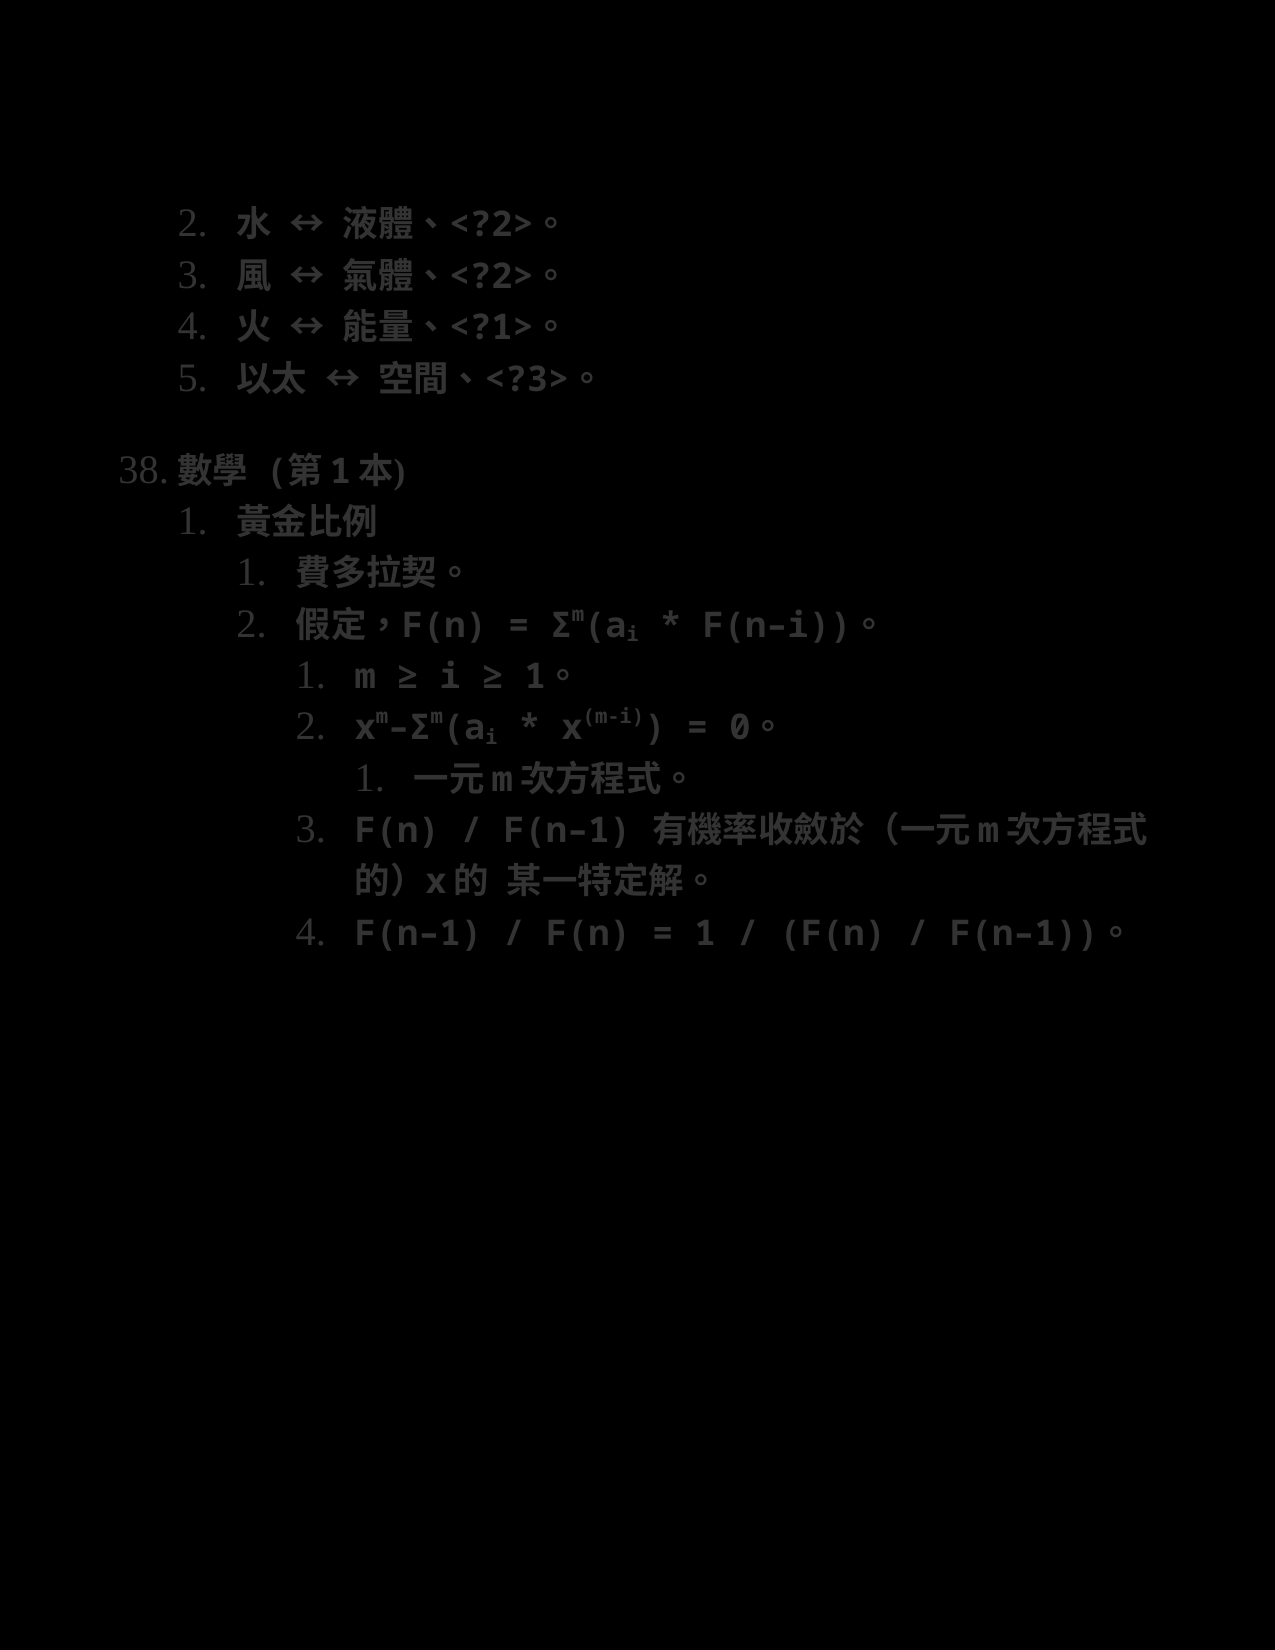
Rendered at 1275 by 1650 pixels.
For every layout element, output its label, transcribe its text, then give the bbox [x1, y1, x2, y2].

list F(n) / F(n–1) 有機率收斂於（一元m次方程式 的）x的 某一特定解。 [295, 801, 1157, 904]
list xm–Σm(ai * x(m-i)) = 0。 [295, 699, 1157, 750]
list 費多拉契。 [236, 545, 1157, 596]
list m ≥ i ≥ 1。 [295, 647, 1157, 699]
list 水 ↔ 液體、<?2>。 [177, 196, 1157, 247]
list 數學 (第1本) [118, 442, 1157, 493]
list 假定，F(n) = Σm(ai * F(n–i))。 [236, 596, 1157, 647]
list 黃金比例 [177, 493, 1157, 545]
list F(n–1) / F(n) = 1 / (F(n) / F(n–1))。 [295, 904, 1157, 955]
list 一元m次方程式。 [354, 750, 1157, 801]
list 風 ↔ 氣體、<?2>。 [177, 247, 1157, 298]
list 火 ↔ 能量、<?1>。 [177, 298, 1157, 350]
list 以太 ↔ 空間、<?3>。 [177, 350, 1157, 401]
